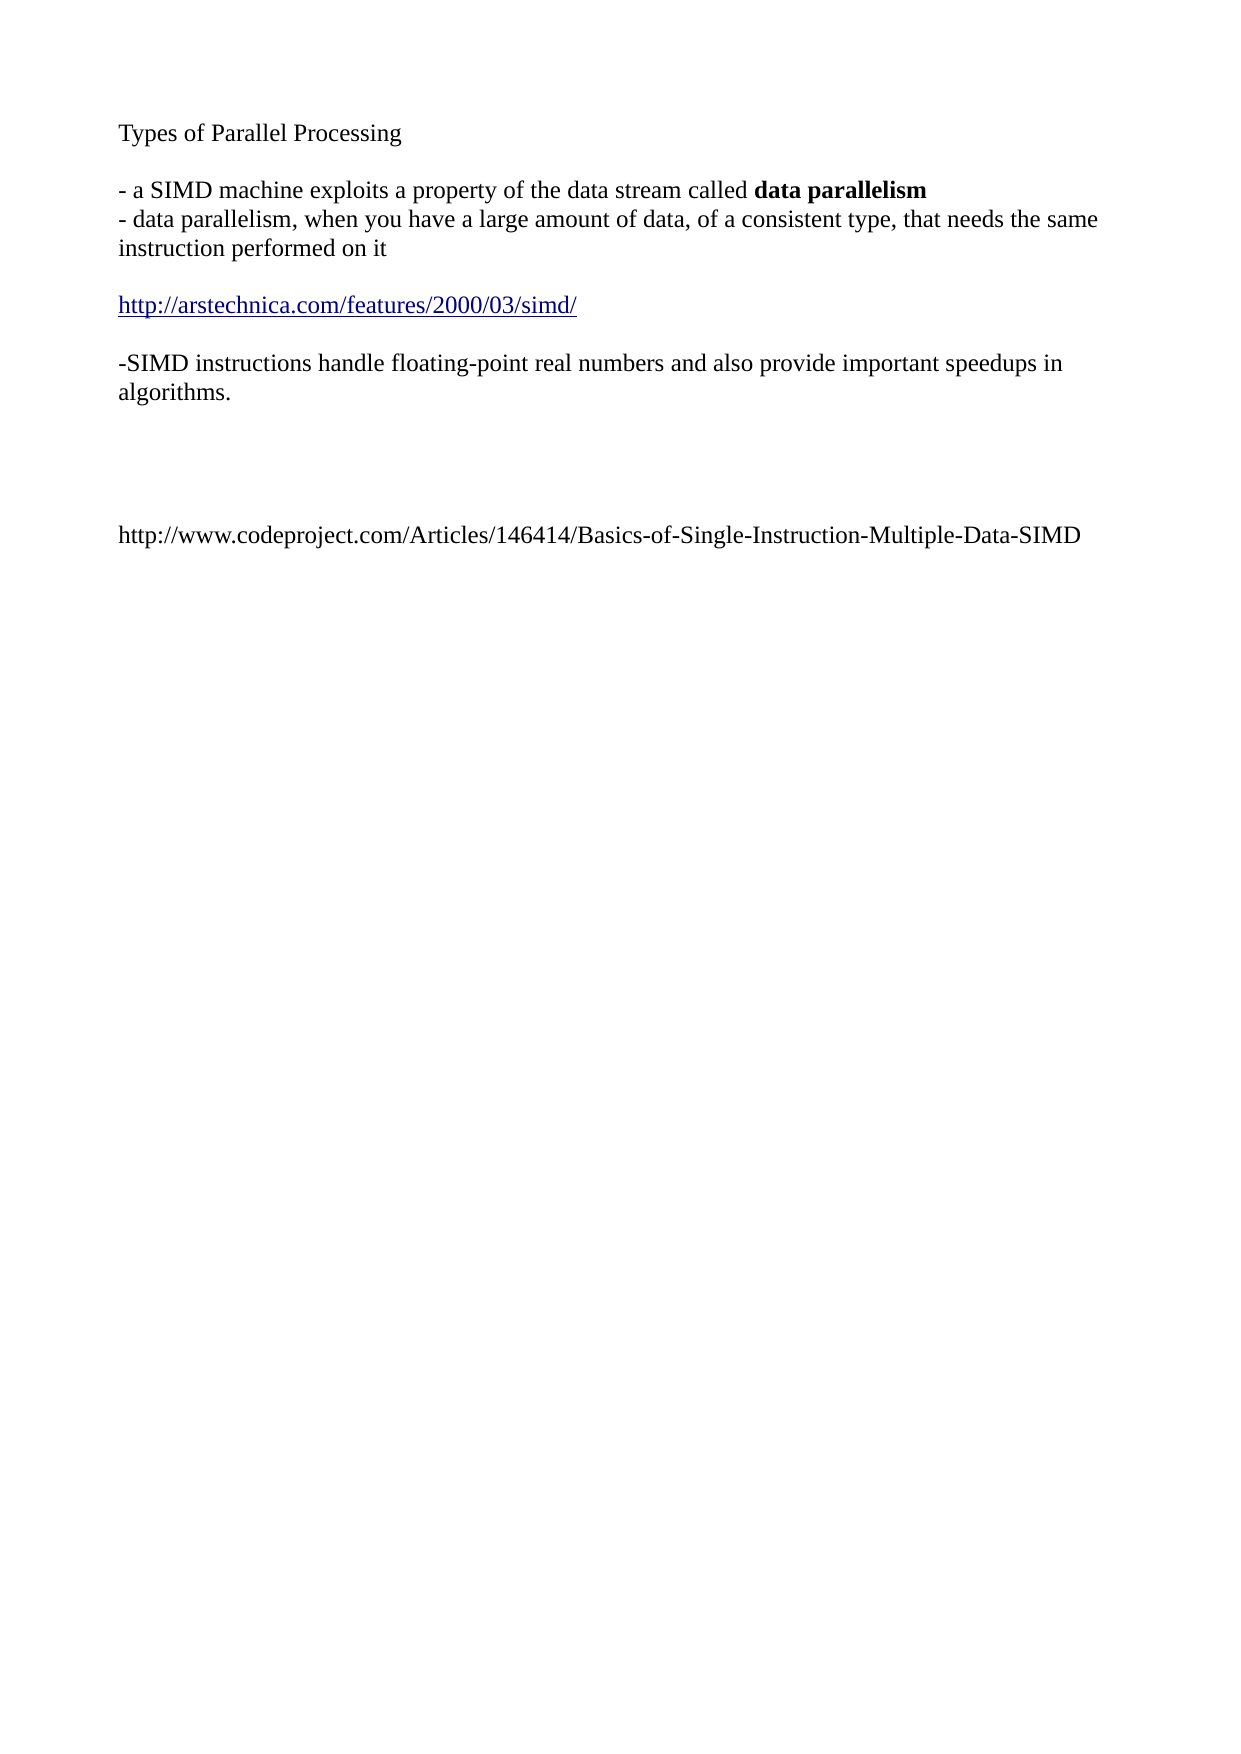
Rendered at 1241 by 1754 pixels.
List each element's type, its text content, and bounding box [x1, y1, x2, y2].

text - data parallelism, when you have a large amount of data, of a consistent type, that needs the same instruction performed on it [118, 204, 1122, 262]
text - a SIMD machine exploits a property of the data stream called data parallelism [118, 176, 1122, 204]
text Types of Parallel Processing [118, 118, 1122, 147]
text -SIMD instructions handle floating-point real numbers and also provide important speedups in algorithms. [118, 348, 1122, 406]
text http://www.codeproject.com/Articles/146414/Basics-of-Single-Instruction-Multiple-Data-SIMD [118, 521, 1122, 549]
text http://arstechnica.com/features/2000/03/simd/ [118, 291, 1122, 319]
